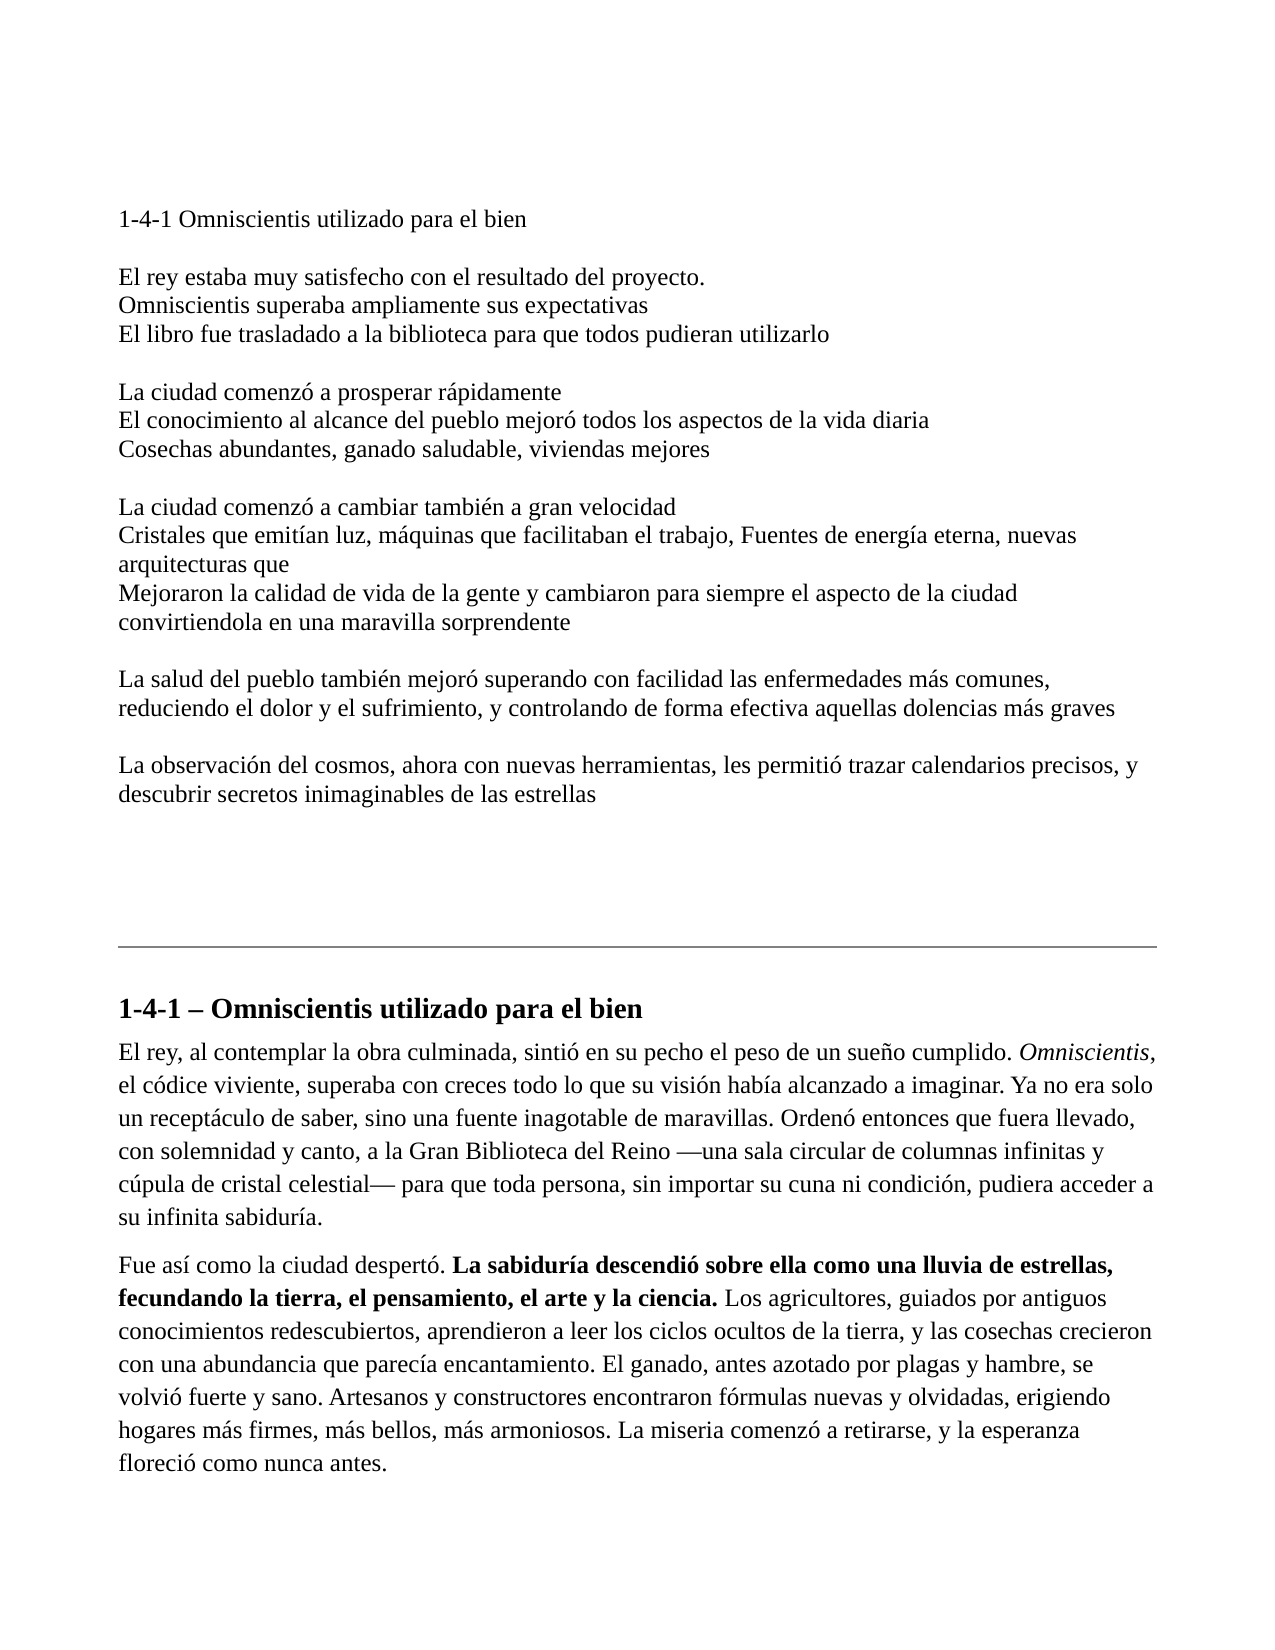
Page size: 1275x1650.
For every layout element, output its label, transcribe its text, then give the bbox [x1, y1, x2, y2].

text Cristales que emitían luz, máquinas que facilitaban el trabajo, Fuentes de energía eterna, nuevas arquitecturas que [118, 521, 1157, 578]
text El rey estaba muy satisfecho con el resultado del proyecto. [118, 262, 1157, 291]
text Cosechas abundantes, ganado saludable, viviendas mejores [118, 434, 1157, 463]
text La observación del cosmos, ahora con nuevas herramientas, les permitió trazar calendarios precisos, y descubrir secretos inimaginables de las estrellas [118, 751, 1157, 808]
text 1-4-1 Omniscientis utilizado para el bien [118, 204, 1157, 233]
text El rey, al contemplar la obra culminada, sintió en su pecho el peso de un sueño cumplido. Omniscientis, el códice viviente, superaba con creces todo lo que su visión había alcanzado a imaginar. Ya no era solo un receptáculo de saber, sino una fuente inagotable de maravillas. Ordenó entonces que fuera llevado, con solemnidad y canto, a la Gran Biblioteca del Reino —una sala circular de columnas infinitas y cúpula de cristal celestial— para que toda persona, sin importar su cuna ni condición, pudiera acceder a su infinita sabiduría. [118, 1037, 1157, 1231]
text La salud del pueblo también mejoró superando con facilidad las enfermedades más comunes, reduciendo el dolor y el sufrimiento, y controlando de forma efectiva aquellas dolencias más graves [118, 664, 1157, 722]
text Omniscientis superaba ampliamente sus expectativas [118, 291, 1157, 319]
text Fue así como la ciudad despertó. La sabiduría descendió sobre ella como una lluvia de estrellas, fecundando la tierra, el pensamiento, el arte y la ciencia. Los agricultores, guiados por antiguos conocimientos redescubiertos, aprendieron a leer los ciclos ocultos de la tierra, y las cosechas crecieron con una abundancia que parecía encantamiento. El ganado, antes azotado por plagas y hambre, se volvió fuerte y sano. Artesanos y constructores encontraron fórmulas nuevas y olvidadas, erigiendo hogares más firmes, más bellos, más armoniosos. La miseria comenzó a retirarse, y la esperanza floreció como nunca antes. [118, 1250, 1157, 1477]
subtitle 1-4-1 – Omniscientis utilizado para el bien [118, 991, 1157, 1024]
text Mejoraron la calidad de vida de la gente y cambiaron para siempre el aspecto de la ciudad convirtiendola en una maravilla sorprendente [118, 578, 1157, 636]
text La ciudad comenzó a prosperar rápidamente [118, 377, 1157, 406]
text El libro fue trasladado a la biblioteca para que todos pudieran utilizarlo [118, 319, 1157, 348]
text El conocimiento al alcance del pueblo mejoró todos los aspectos de la vida diaria [118, 406, 1157, 434]
text La ciudad comenzó a cambiar también a gran velocidad [118, 492, 1157, 521]
